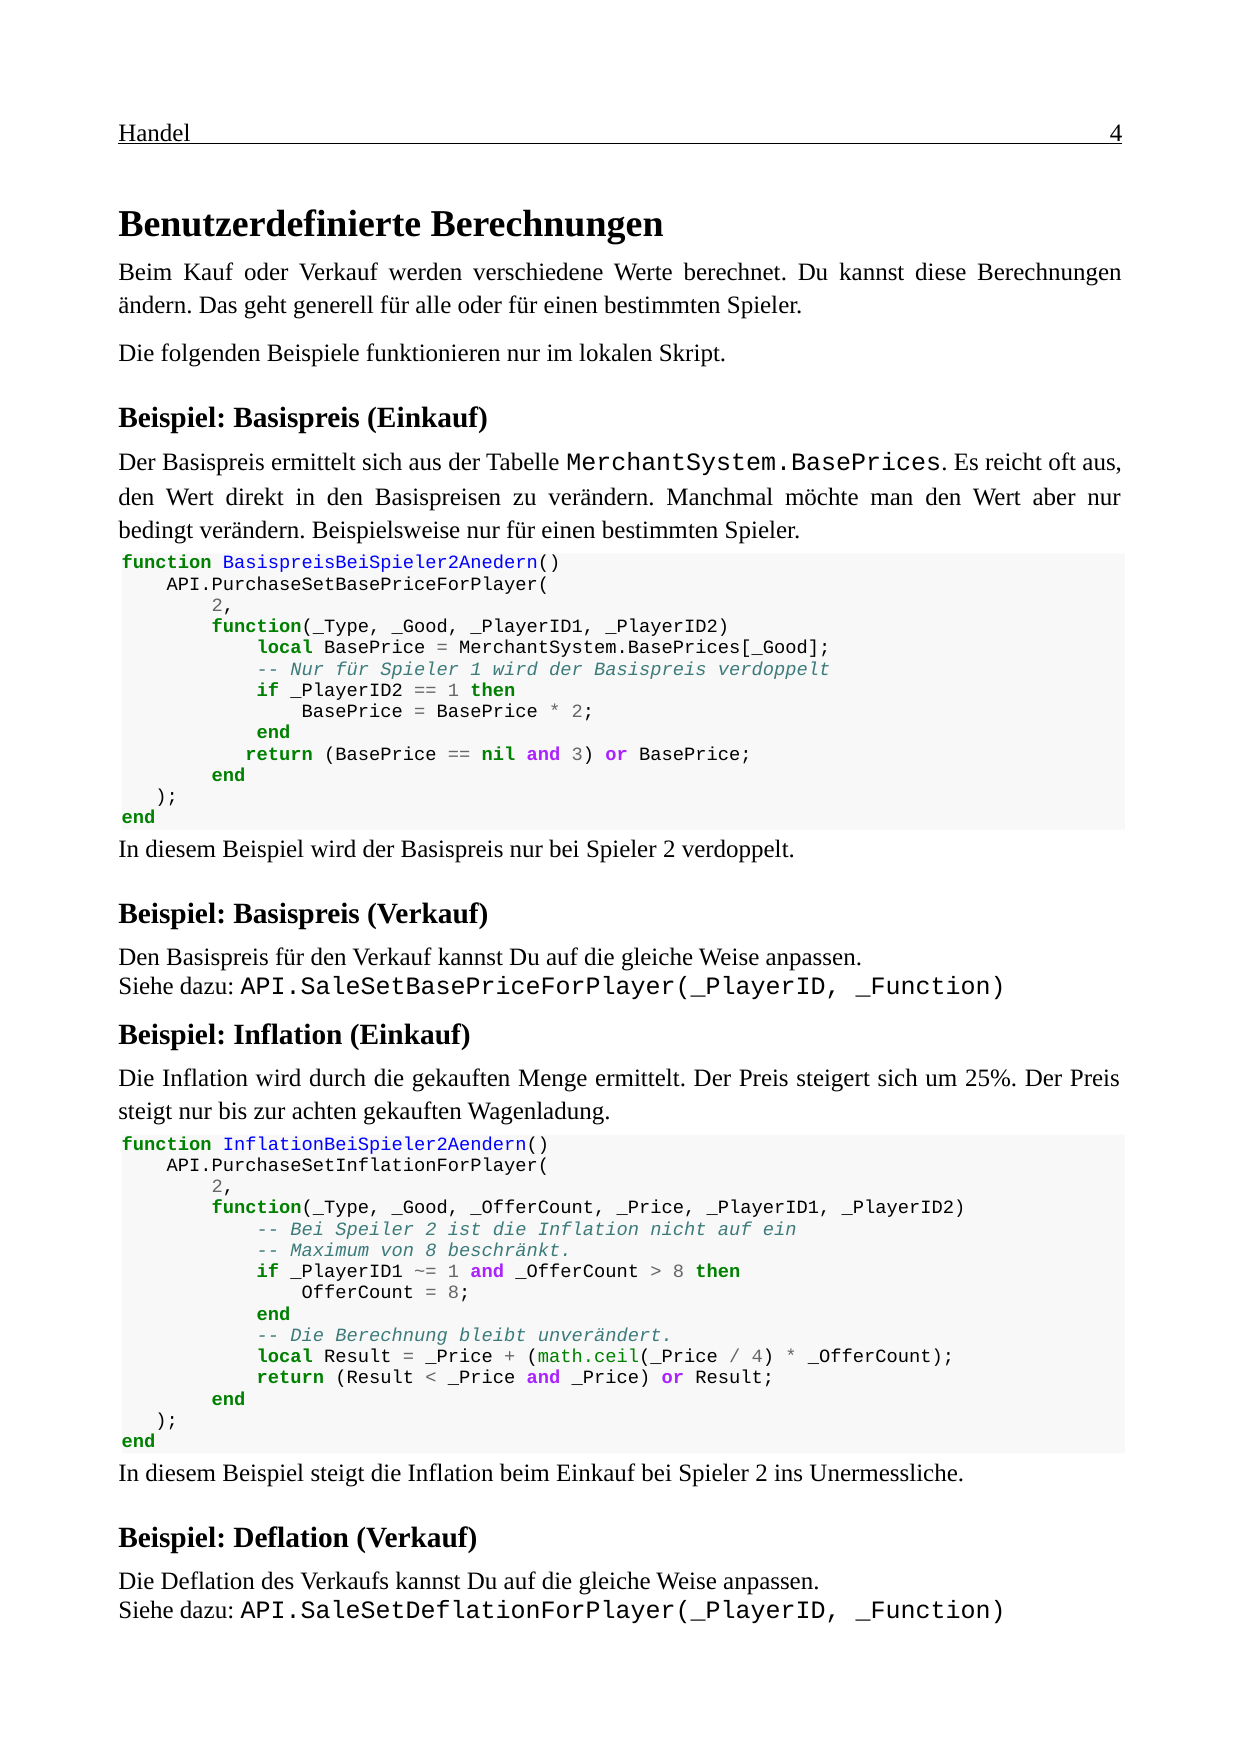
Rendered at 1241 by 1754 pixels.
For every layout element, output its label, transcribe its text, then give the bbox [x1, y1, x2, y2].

subtitle Beispiel: Deflation (Verkauf) [118, 1520, 1122, 1554]
text Siehe dazu: API.SaleSetDeflationForPlayer(_PlayerID, _Function) [118, 1595, 1122, 1626]
subtitle Beispiel: Inflation (Einkauf) [118, 1017, 1122, 1050]
text In diesem Beispiel wird der Basispreis nur bei Spieler 2 verdoppelt. [118, 562, 1122, 863]
subtitle Beispiel: Basispreis (Einkauf) [118, 400, 1122, 434]
text Der Basispreis ermittelt sich aus der Tabelle MerchantSystem.BasePrices. Es reicht oft aus, den Wert direkt in den Basispreisen zu verändern. Manchmal möchte man den Wert aber nur bedingt verändern. Beispielsweise nur für einen bestimmten Spieler. [118, 447, 1122, 543]
text Die Inflation wird durch die gekauften Menge ermittelt. Der Preis steigert sich um 25%. Der Preis steigt nur bis zur achten gekauften Wagenladung. [118, 1063, 1122, 1125]
text Den Basispreis für den Verkauf kannst Du auf die gleiche Weise anpassen. [118, 942, 1122, 971]
subtitle Beispiel: Basispreis (Verkauf) [118, 896, 1122, 930]
subtitle Benutzerdefinierte Berechnungen [118, 201, 1122, 245]
text Siehe dazu: API.SaleSetBasePriceForPlayer(_PlayerID, _Function) [118, 971, 1122, 1002]
text Beim Kauf oder Verkauf werden verschiedene Werte berechnet. Du kannst diese Berechnungen ändern. Das geht generell für alle oder für einen bestimmten Spieler. [118, 257, 1122, 319]
text In diesem Beispiel steigt die Inflation beim Einkauf bei Spieler 2 ins Unermessliche. [118, 1143, 1122, 1487]
text Die Deflation des Verkaufs kannst Du auf die gleiche Weise anpassen. [118, 1566, 1122, 1595]
text Die folgenden Beispiele funktionieren nur im lokalen Skript. [118, 338, 1122, 367]
